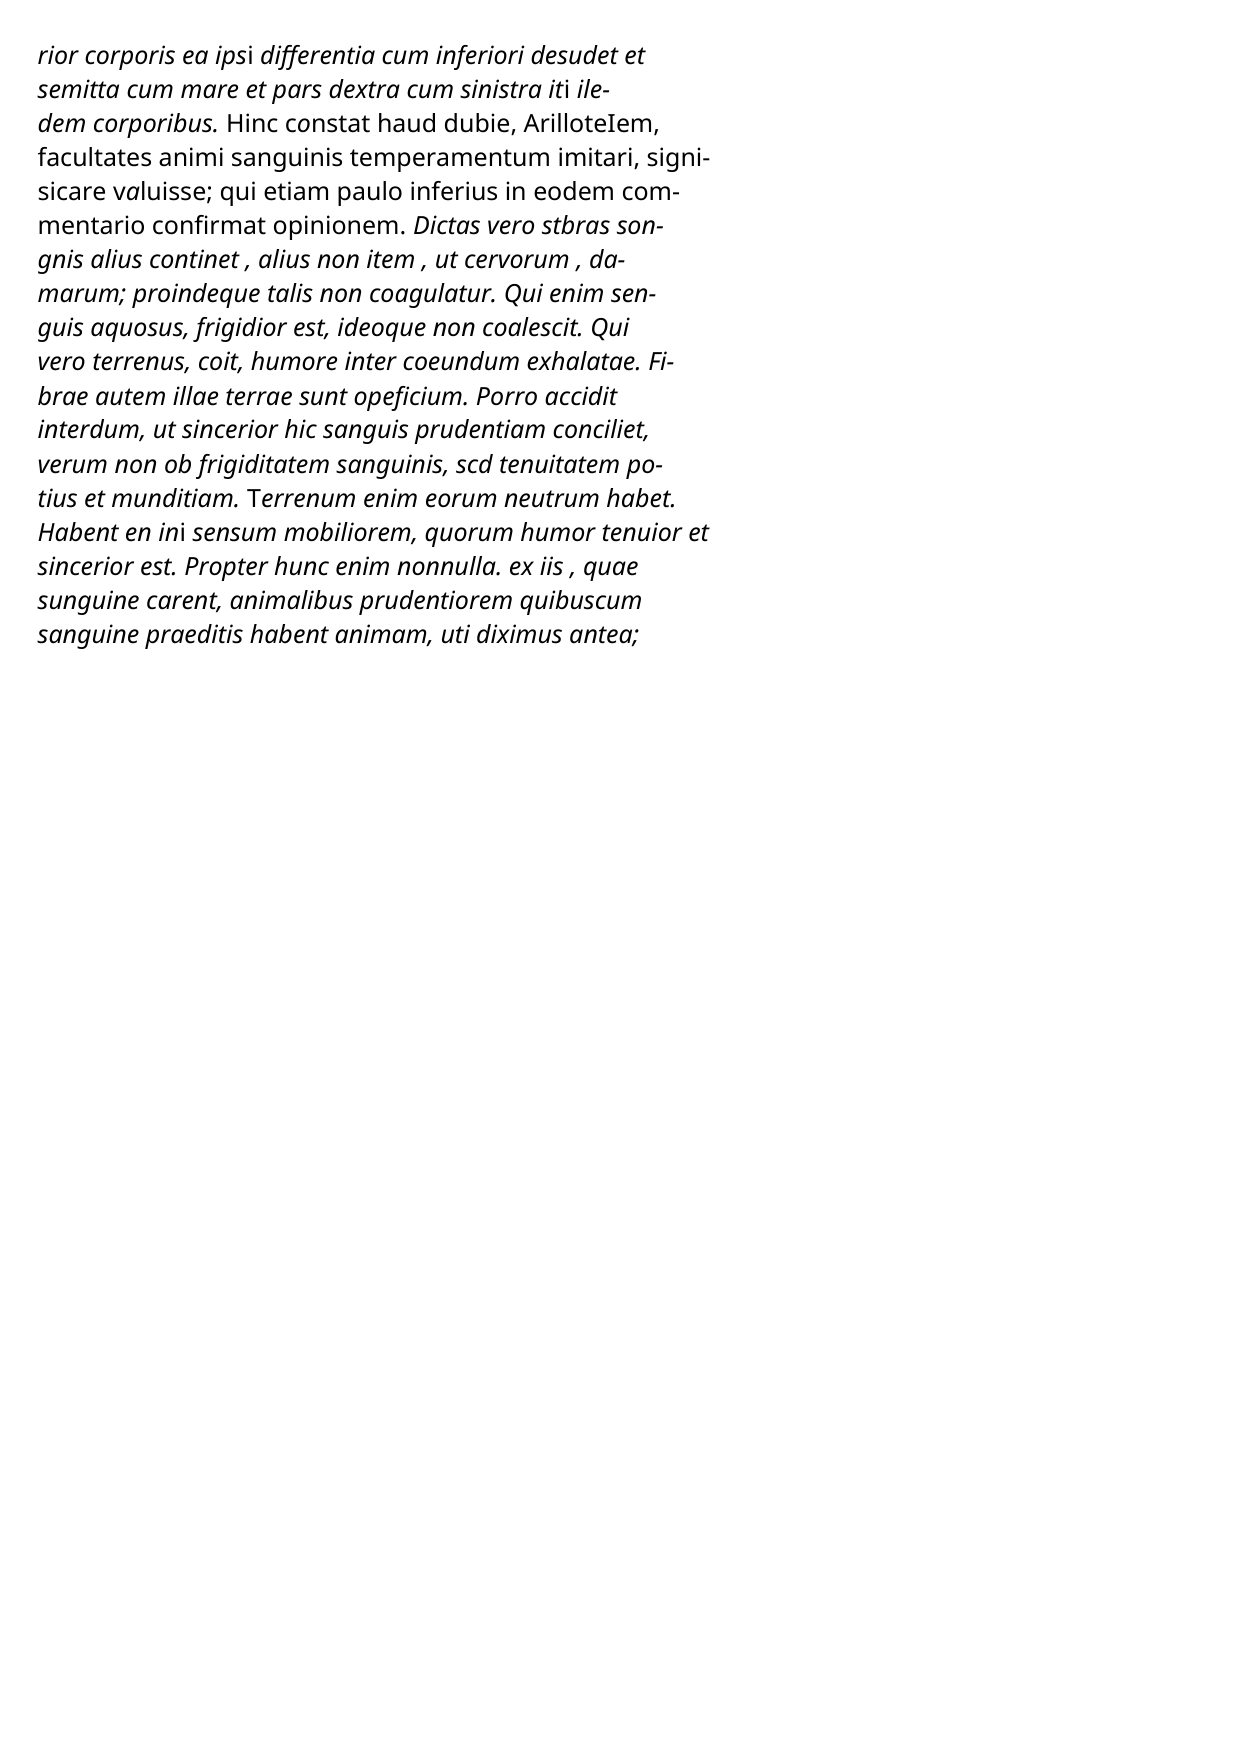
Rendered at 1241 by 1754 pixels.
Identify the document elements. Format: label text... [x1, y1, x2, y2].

text rior corporis ea ipsi differentia cum inferiori desudet et semitta cum mare et pars dextra cum sinistra iti ile- dem corporibus. Hinc constat haud dubie, ArilloteIem, facultates animi sanguinis temperamentum imitari, signi- sicare valuisse; qui etiam paulo inferius in eodem com- mentario confirmat opinionem. Dictas vero stbras son- gnis alius continet , alius non item , ut cervorum , da- marum; proindeque talis non coagulatur. Qui enim sen- guis aquosus, frigidior est, ideoque non coalescit. Qui vero terrenus, coit, humore inter coeundum exhalatae. Fi- brae autem illae terrae sunt opeficium. Porro accidit interdum, ut sincerior hic sanguis prudentiam conciliet, verum non ob frigiditatem sanguinis, scd tenuitatem po- tius et munditiam. Terrenum enim eorum neutrum habet. Habent en ini sensum mobiliorem, quorum humor tenuior et sincerior est. Propter hunc enim nonnulla. ex iis , quae sunguine carent, animalibus prudentiorem quibuscum sanguine praeditis habent animam, uti diximus antea; [37, 37, 1203, 651]
